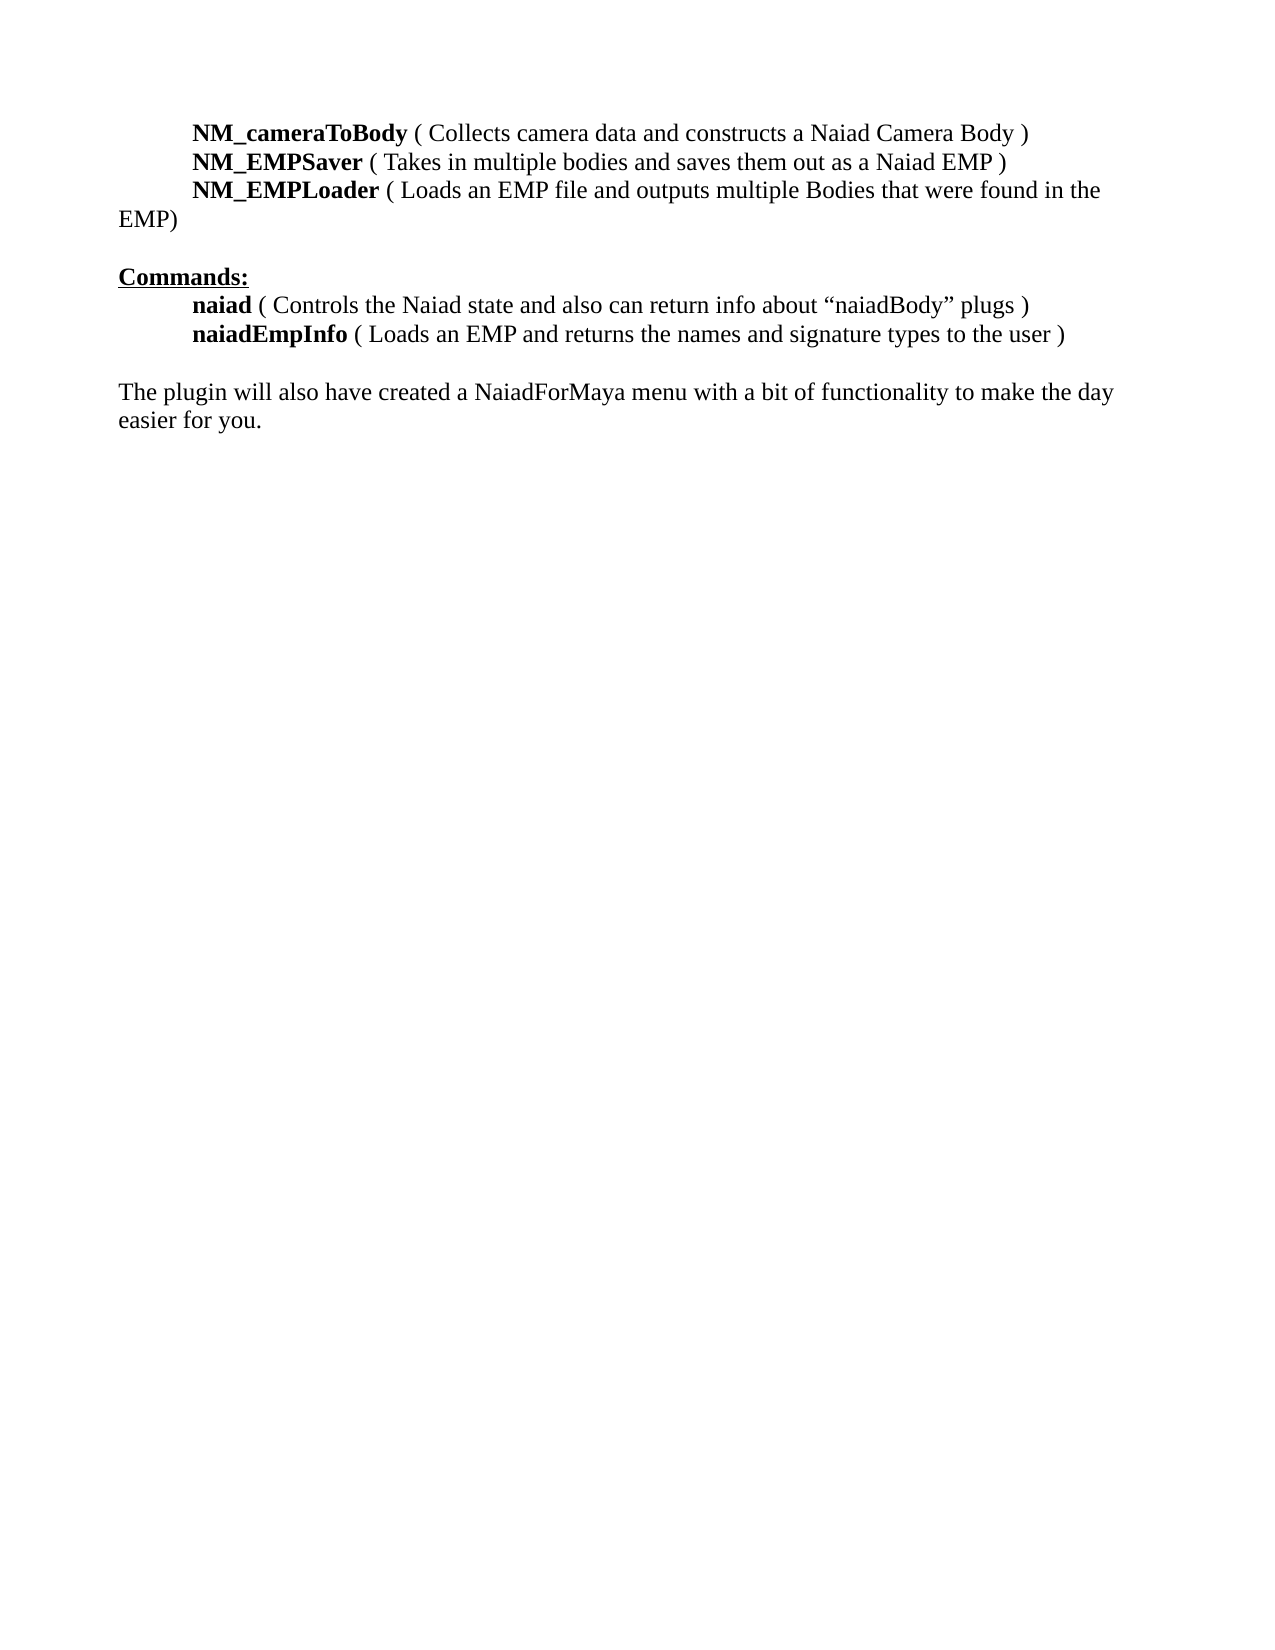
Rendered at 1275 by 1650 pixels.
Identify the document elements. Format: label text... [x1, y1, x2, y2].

text The plugin will also have created a NaiadForMaya menu with a bit of functionality to make the day easier for you. [118, 377, 1157, 434]
text NM_cameraToBody ( Collects camera data and constructs a Naiad Camera Body ) [118, 118, 1157, 147]
text naiadEmpInfo ( Loads an EMP and returns the names and signature types to the user ) [118, 319, 1157, 348]
text NM_EMPSaver ( Takes in multiple bodies and saves them out as a Naiad EMP ) [118, 147, 1157, 176]
text naiad ( Controls the Naiad state and also can return info about “naiadBody” plugs ) [118, 291, 1157, 319]
text NM_EMPLoader ( Loads an EMP file and outputs multiple Bodies that were found in the EMP) [118, 176, 1157, 233]
text Commands: [118, 262, 1157, 291]
